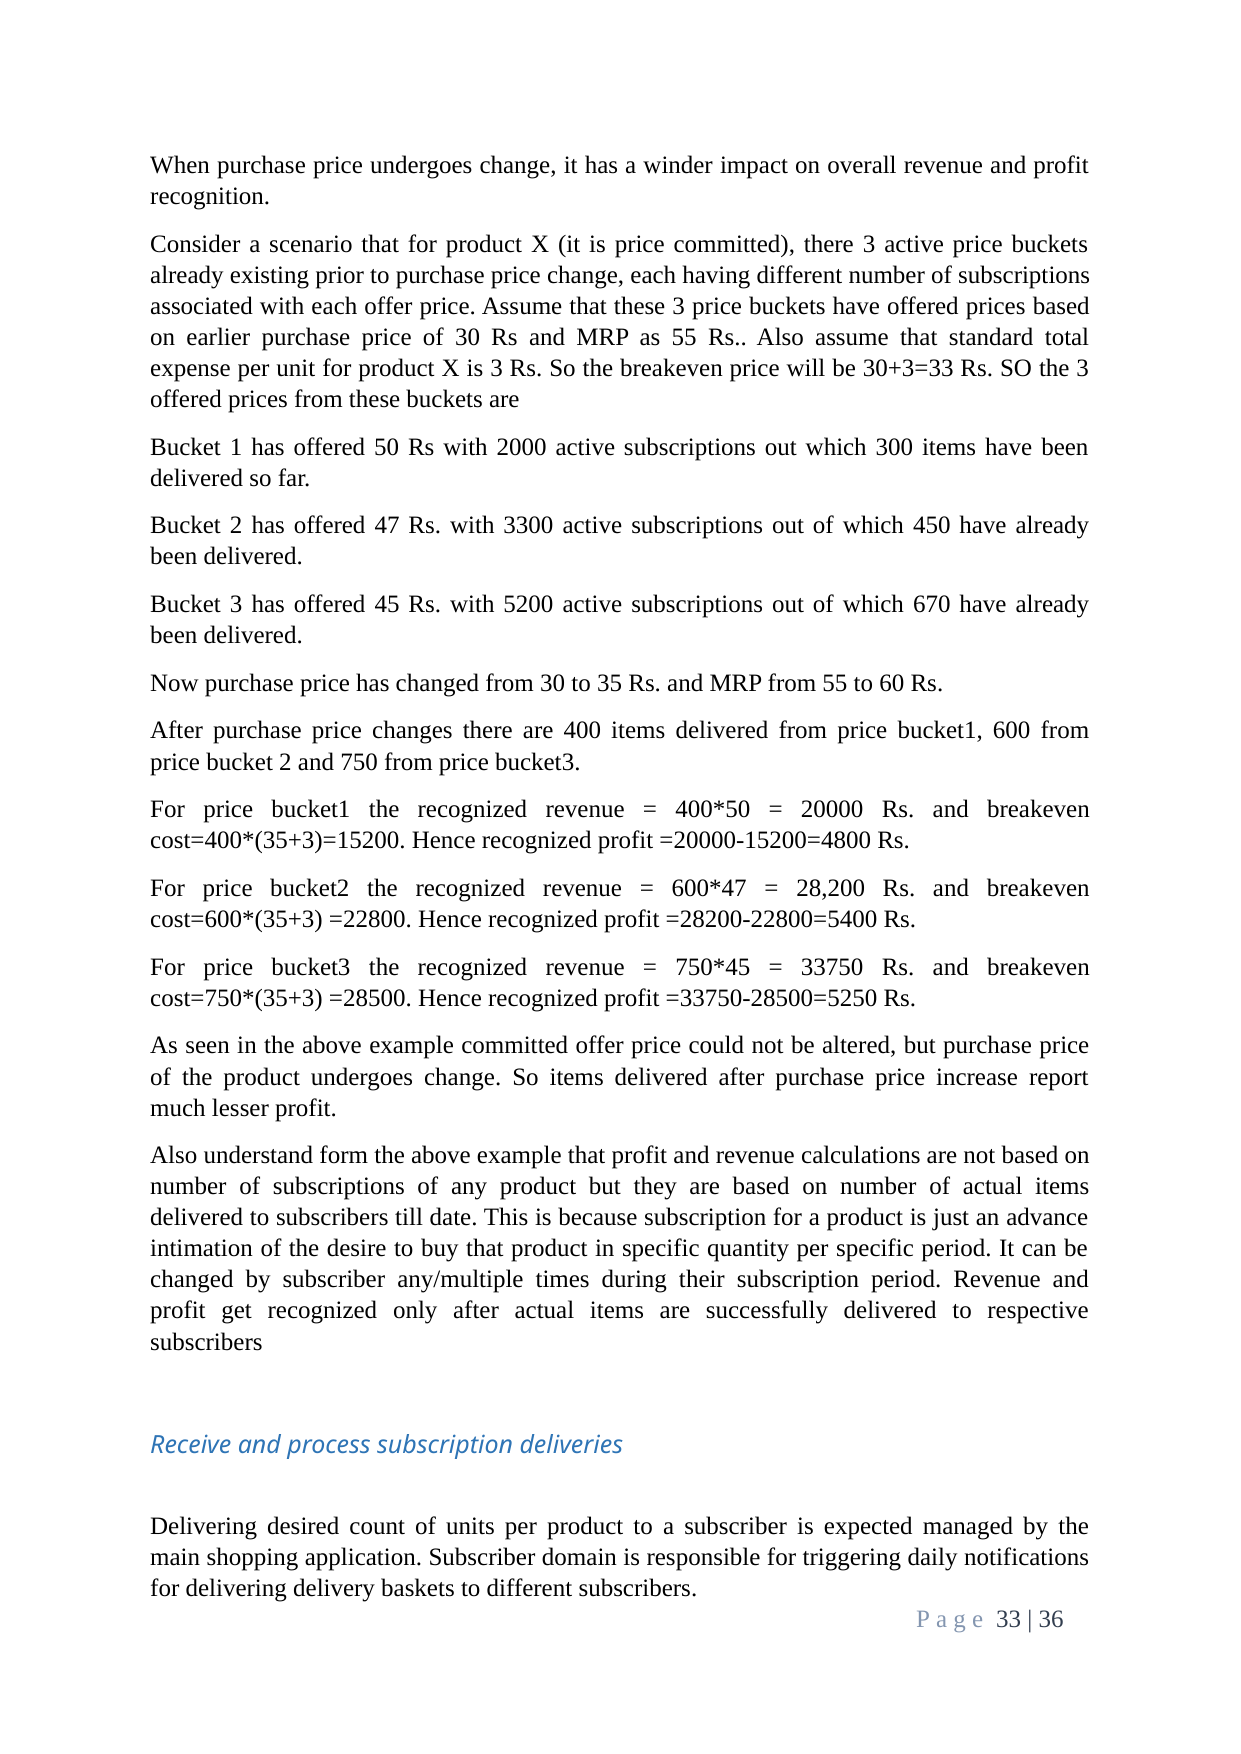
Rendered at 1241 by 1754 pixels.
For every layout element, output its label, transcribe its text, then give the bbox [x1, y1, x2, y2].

text When purchase price undergoes change, it has a winder impact on overall revenue and profit recognition. [150, 150, 1090, 210]
text Bucket 3 has offered 45 Rs. with 5200 active subscriptions out of which 670 have already been delivered. [150, 589, 1090, 649]
text After purchase price changes there are 400 items delivered from price bucket1, 600 from price bucket 2 and 750 from price bucket3. [150, 716, 1090, 775]
text For price bucket3 the recognized revenue = 750*45 = 33750 Rs. and breakeven cost=750*(35+3) =28500. Hence recognized profit =33750-28500=5250 Rs. [150, 952, 1090, 1012]
text As seen in the above example committed offer price could not be altered, but purchase price of the product undergoes change. So items delivered after purchase price increase report much lesser profit. [150, 1031, 1090, 1121]
text Bucket 2 has offered 47 Rs. with 3300 active subscriptions out of which 450 have already been delivered. [150, 510, 1090, 570]
text Also understand form the above example that profit and revenue calculations are not based on number of subscriptions of any product but they are based on number of actual items delivered to subscribers till date. This is because subscription for a product is just an advance intimation of the desire to buy that product in specific quantity per specific period. It can be changed by subscriber any/multiple times during their subscription period. Revenue and profit get recognized only after actual items are successfully delivered to respective subscribers [150, 1140, 1090, 1355]
text For price bucket1 the recognized revenue = 400*50 = 20000 Rs. and breakeven cost=400*(35+3)=15200. Hence recognized profit =20000-15200=4800 Rs. [150, 794, 1090, 854]
text For price bucket2 the recognized revenue = 600*47 = 28,200 Rs. and breakeven cost=600*(35+3) =22800. Hence recognized profit =28200-22800=5400 Rs. [150, 873, 1090, 933]
text Consider a scenario that for product X (it is price committed), there 3 active price buckets already existing prior to purchase price change, each having different number of subscriptions associated with each offer price. Assume that these 3 price buckets have offered prices based on earlier purchase price of 30 Rs and MRP as 55 Rs.. Also assume that standard total expense per unit for product X is 3 Rs. So the breakeven price will be 30+3=33 Rs. SO the 3 offered prices from these buckets are [150, 229, 1090, 413]
text Bucket 1 has offered 50 Rs with 2000 active subscriptions out which 300 items have been delivered so far. [150, 432, 1090, 491]
text Delivering desired count of units per product to a subscriber is expected managed by the main shopping application. Subscriber domain is responsible for triggering daily notifications for delivering delivery baskets to different subscribers. [150, 1511, 1090, 1602]
subtitle Receive and process subscription deliveries [150, 1426, 1090, 1460]
text Now purchase price has changed from 30 to 35 Rs. and MRP from 55 to 60 Rs. [150, 668, 1090, 697]
